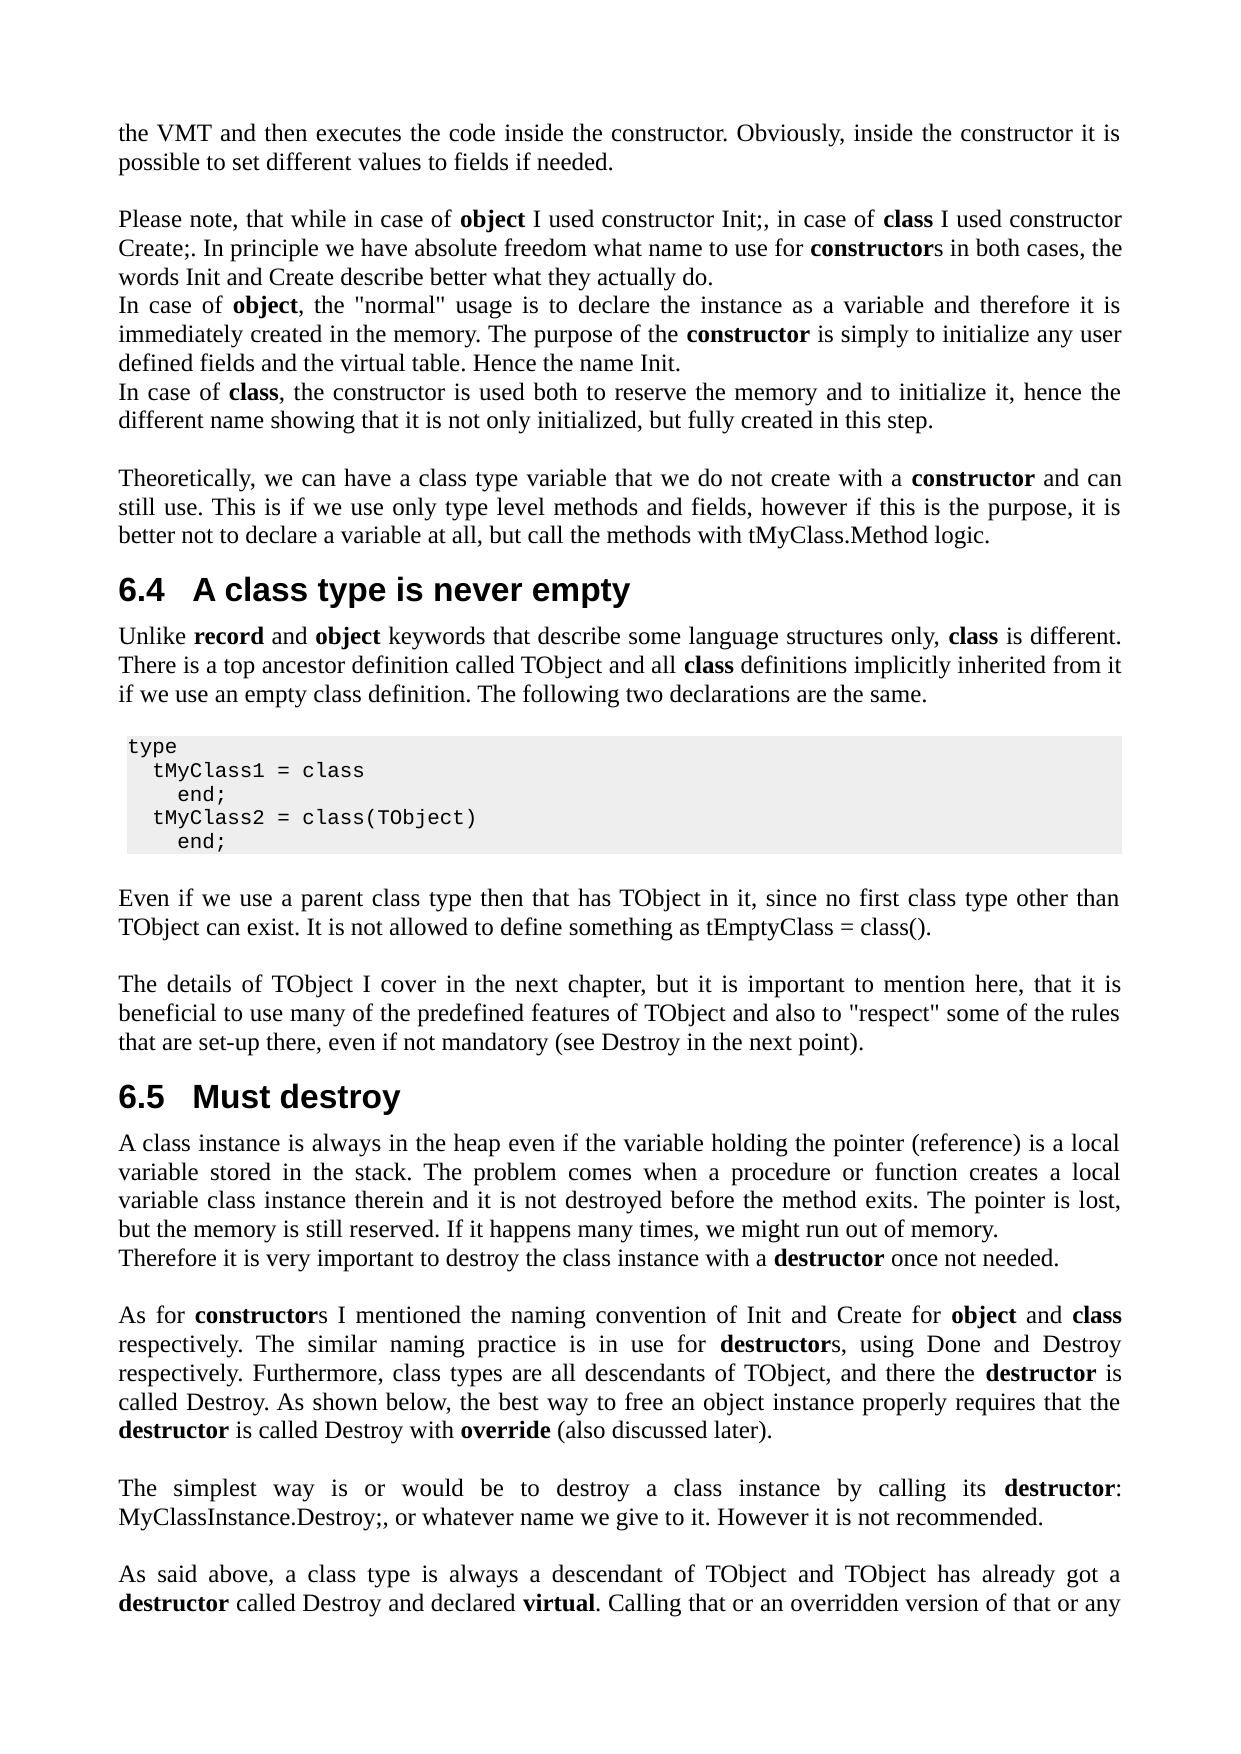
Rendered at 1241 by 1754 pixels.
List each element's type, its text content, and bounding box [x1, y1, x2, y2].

text Theoretically, we can have a class type variable that we do not create with a constructor and can still use. This is if we use only type level methods and fields, however if this is the purpose, it is better not to declare a variable at all, but call the methods with tMyClass.Method logic. [118, 463, 1122, 549]
text As for constructors I mentioned the naming convention of Init and Create for object and class respectively. The similar naming practice is in use for destructors, using Done and Destroy respectively. Furthermore, class types are all descendants of TObject, and there the destructor is called Destroy. As shown below, the best way to free an object instance properly requires that the destructor is called Destroy with override (also discussed later). [118, 1300, 1122, 1444]
text Unlike record and object keywords that describe some language structures only, class is different. There is a top ancestor definition called TObject and all class definitions implicitly inherited from it if we use an empty class definition. The following two declarations are the same. [118, 621, 1122, 708]
text A class instance is always in the heap even if the variable holding the pointer (reference) is a local variable stored in the stack. The problem comes when a procedure or function creates a local variable class instance therein and it is not destroyed before the method exits. The pointer is lost, but the memory is still reserved. If it happens many times, we might run out of memory. [118, 1128, 1122, 1243]
text In case of class, the constructor is used both to reserve the memory and to initialize it, hence the different name showing that it is not only initialized, but fully created in this step. [118, 377, 1122, 434]
subtitle A class type is never empty [118, 570, 1122, 609]
text Therefore it is very important to destroy the class instance with a destructor once not needed. [118, 1243, 1122, 1272]
text In case of object, the "normal" usage is to declare the instance as a variable and therefore it is immediately created in the memory. The purpose of the constructor is simply to initialize any user defined fields and the virtual table. Hence the name Init. [118, 291, 1122, 377]
text Please note, that while in case of object I used constructor Init;, in case of class I used constructor Create;. In principle we have absolute freedom what name to use for constructors in both cases, the words Init and Create describe better what they actually do. [118, 204, 1122, 291]
text the VMT and then executes the code inside the constructor. Obviously, inside the constructor it is possible to set different values to fields if needed. [118, 118, 1122, 176]
text The simplest way is or would be to destroy a class instance by calling its destructor: MyClassInstance.Destroy;, or whatever name we give to it. However it is not recommended. [118, 1473, 1122, 1530]
subtitle Must destroy [118, 1077, 1122, 1115]
text type [127, 736, 1122, 760]
text tMyClass1 = class [127, 760, 1122, 784]
text end; [127, 784, 1122, 807]
text As said above, a class type is always a descendant of TObject and TObject has already got a destructor called Destroy and declared virtual. Calling that or an overridden version of that or any [118, 1559, 1122, 1617]
text Even if we use a parent class type then that has TObject in it, since no first class type other than TObject can exist. It is not allowed to define something as tEmptyClass = class(). [118, 883, 1122, 941]
text The details of TObject I cover in the next chapter, but it is important to mention here, that it is beneficial to use many of the predefined features of TObject and also to "respect" some of the rules that are set-up there, even if not mandatory (see Destroy in the next point). [118, 969, 1122, 1056]
text tMyClass2 = class(TObject) [127, 807, 1122, 831]
text end; [127, 831, 1122, 854]
